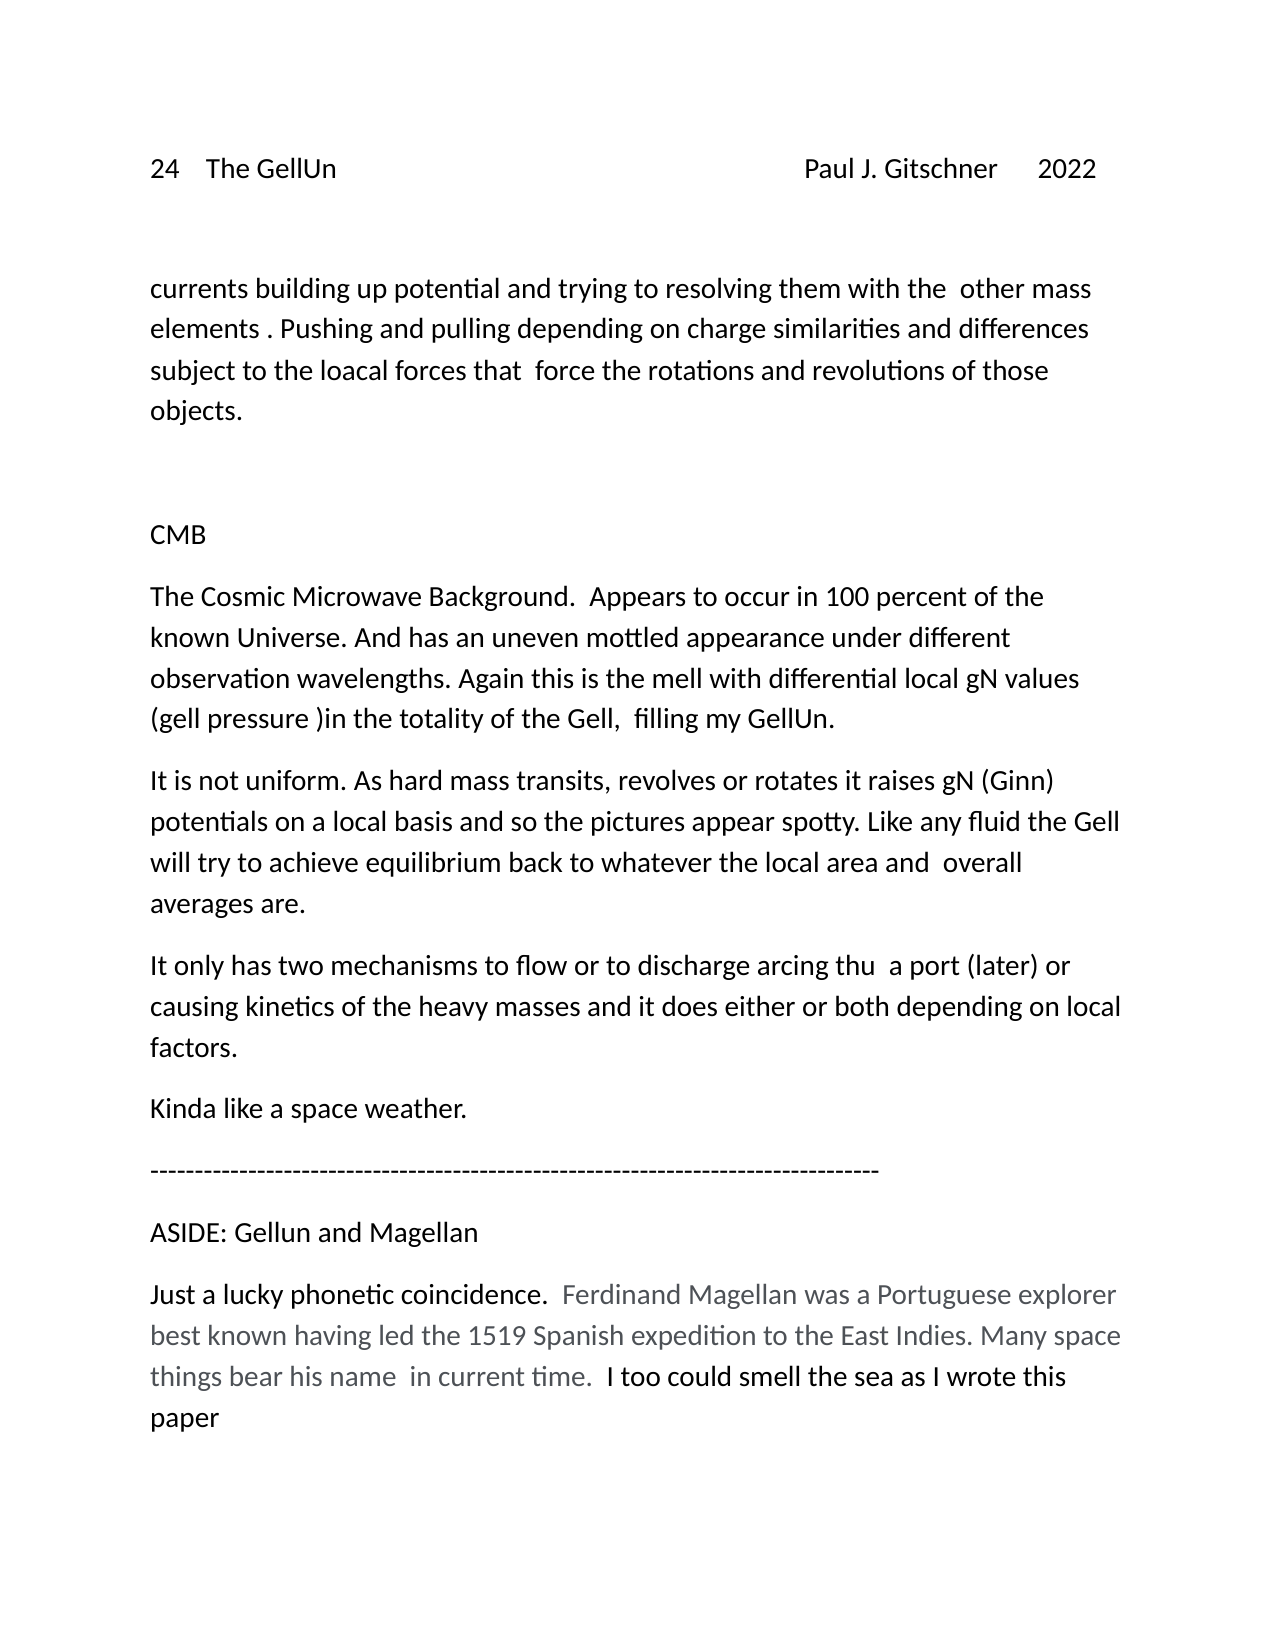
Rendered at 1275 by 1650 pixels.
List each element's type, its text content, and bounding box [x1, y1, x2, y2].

text It only has two mechanisms to flow or to discharge arcing thu a port (later) or causing kinetics of the heavy masses and it does either or both depending on local factors. [150, 947, 1125, 1064]
text currents building up potential and trying to resolving them with the other mass elements . Pushing and pulling depending on charge similarities and differences subject to the loacal forces that force the rotations and revolutions of those objects. [150, 270, 1125, 428]
text Kinda like a space weather. [150, 1091, 1125, 1126]
text Just a lucky phonetic coincidence. Ferdinand Magellan was a Portuguese explorer best known having led the 1519 Spanish expedition to the East Indies. Many space things bear his name in current time. I too could smell the sea as I wrote this paper [150, 1276, 1125, 1434]
text ---------------------------------------------------------------------------------- [150, 1152, 1125, 1188]
text CMB [150, 516, 1125, 552]
text ASIDE: Gellun and Magellan [150, 1214, 1125, 1250]
text The Cosmic Microwave Background. Appears to occur in 100 percent of the known Universe. And has an uneven mottled appearance under different observation wavelengths. Again this is the mell with differential local gN values (gell pressure )in the totality of the Gell, filling my GellUn. [150, 578, 1125, 736]
text It is not uniform. As hard mass transits, revolves or rotates it raises gN (Ginn) potentials on a local basis and so the pictures appear spotty. Like any fluid the Gell will try to achieve equilibrium back to whatever the local area and overall averages are. [150, 762, 1125, 921]
